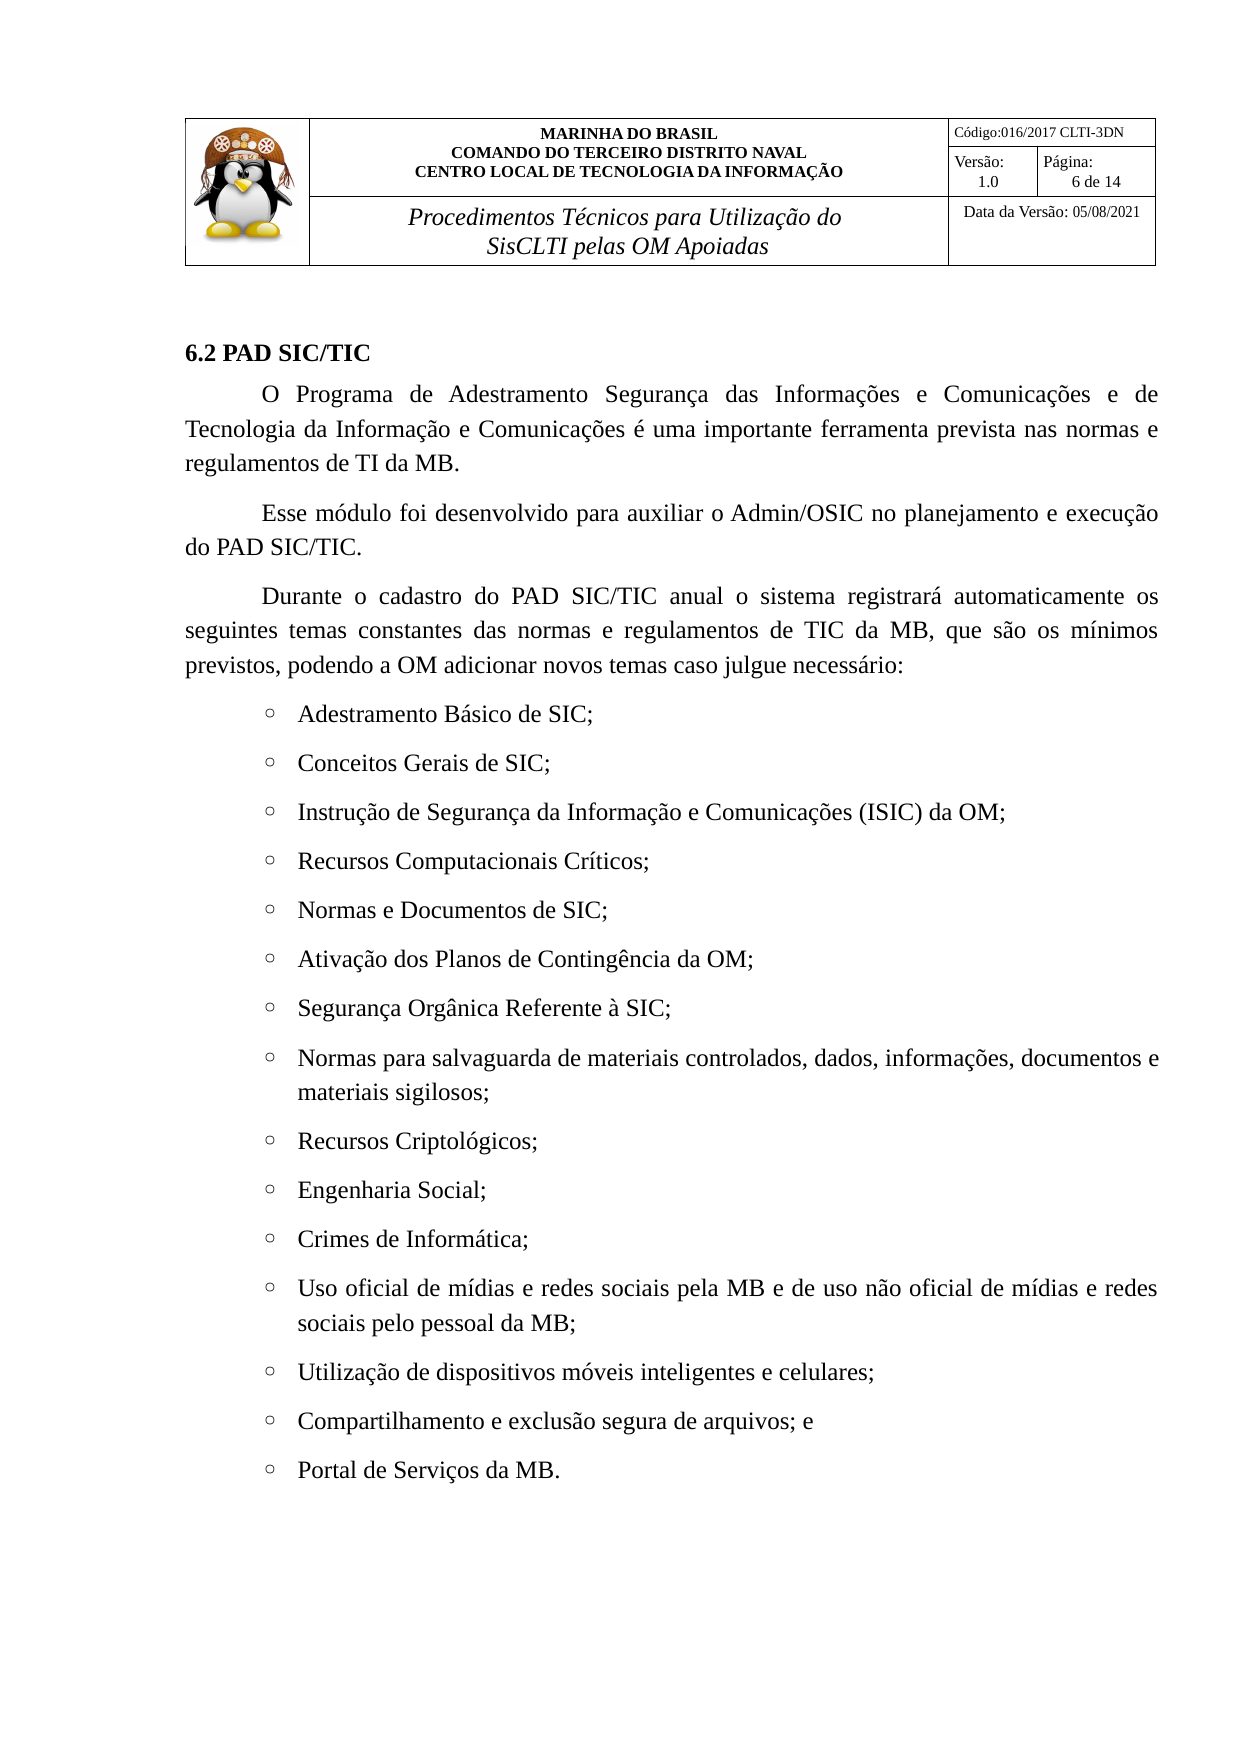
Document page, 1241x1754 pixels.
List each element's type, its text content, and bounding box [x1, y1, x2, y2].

list Instrução de Segurança da Informação e Comunicações (ISIC) da OM; [260, 797, 1160, 826]
list Segurança Orgânica Referente à SIC; [260, 993, 1160, 1022]
list Conceitos Gerais de SIC; [260, 748, 1160, 777]
list Utilização de dispositivos móveis inteligentes e celulares; [260, 1357, 1160, 1386]
list Recursos Criptológicos; [260, 1126, 1160, 1155]
list Normas para salvaguarda de materiais controlados, dados, informações, documentos e materiais sigilosos; [260, 1043, 1160, 1106]
subtitle 6.2 PAD SIC/TIC [185, 338, 1160, 367]
list Ativação dos Planos de Contingência da OM; [260, 944, 1160, 973]
list Uso oficial de mídias e redes sociais pela MB e de uso não oficial de mídias e redes sociais pelo pessoal da MB; [260, 1273, 1160, 1337]
text O Programa de Adestramento Segurança das Informações e Comunicações e de Tecnologia da Informação e Comunicações é uma importante ferramenta prevista nas normas e regulamentos de TI da MB. [185, 379, 1160, 477]
list Portal de Serviços da MB. [260, 1455, 1160, 1484]
list Compartilhamento e exclusão segura de arquivos; e [260, 1406, 1160, 1435]
picture [185, 123, 301, 246]
list Crimes de Informática; [260, 1224, 1160, 1253]
list Engenharia Social; [260, 1175, 1160, 1204]
text Esse módulo foi desenvolvido para auxiliar o Admin/OSIC no planejamento e execução do PAD SIC/TIC. [185, 498, 1160, 561]
text Durante o cadastro do PAD SIC/TIC anual o sistema registrará automaticamente os seguintes temas constantes das normas e regulamentos de TIC da MB, que são os mínimos previstos, podendo a OM adicionar novos temas caso julgue necessário: [185, 581, 1160, 679]
list Recursos Computacionais Críticos; [260, 846, 1160, 875]
list Adestramento Básico de SIC; [260, 699, 1160, 728]
list Normas e Documentos de SIC; [260, 895, 1160, 924]
